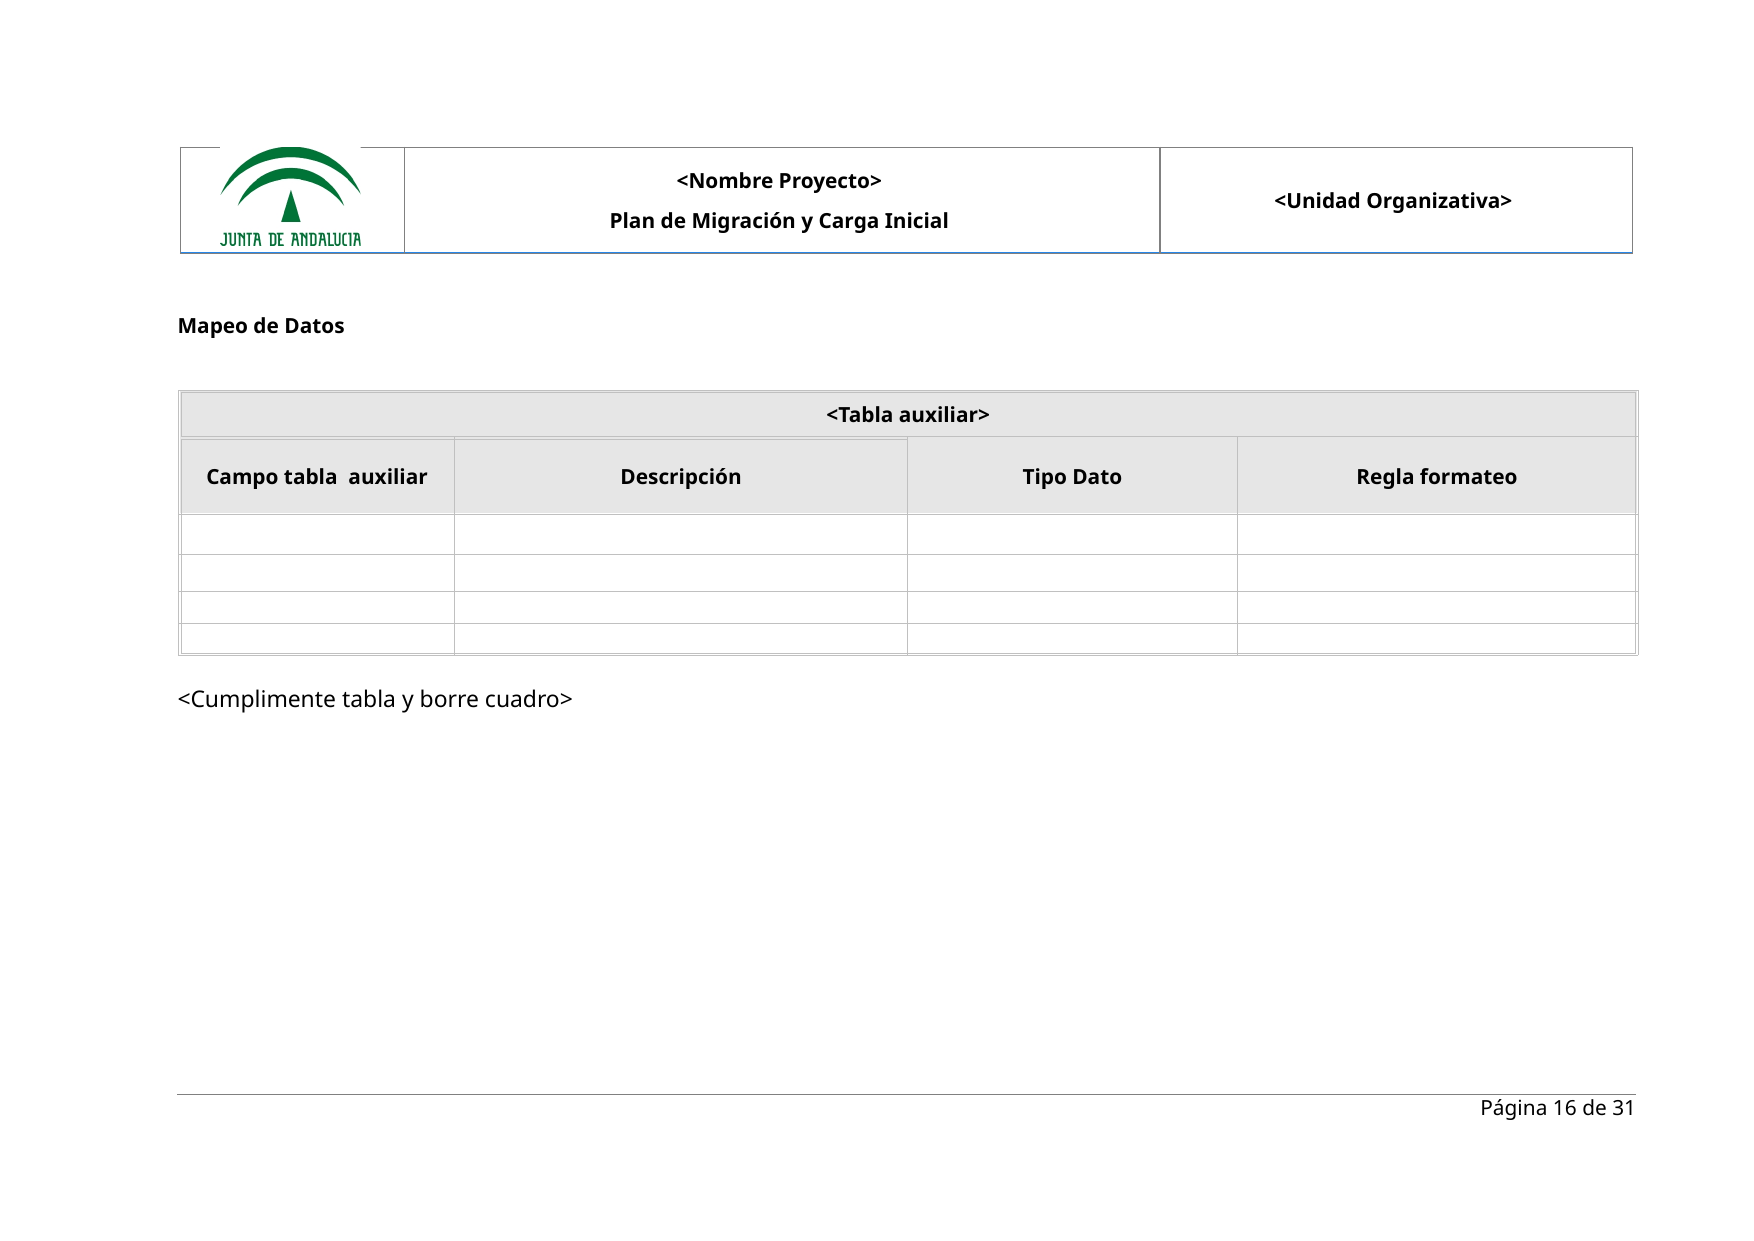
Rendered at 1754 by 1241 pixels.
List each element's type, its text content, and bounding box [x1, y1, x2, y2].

table_cell [182, 515, 454, 554]
table_cell [1238, 624, 1635, 653]
table_cell [455, 592, 907, 623]
table_cell [182, 555, 454, 591]
table_cell Regla formateo [1238, 437, 1635, 513]
table_cell [908, 592, 1237, 623]
table_cell [908, 624, 1237, 653]
text <Cumplimente tabla y borre cuadro> [177, 683, 1636, 714]
table_cell Campo tabla auxiliar [182, 440, 454, 513]
table_cell [455, 515, 907, 554]
text Mapeo de Datos [177, 311, 1636, 340]
table_cell [908, 515, 1237, 554]
table_cell [1238, 515, 1635, 554]
picture [220, 147, 361, 246]
table_cell [455, 555, 907, 591]
table_cell [1238, 592, 1635, 623]
table_cell [908, 555, 1237, 591]
table_cell [182, 592, 454, 623]
table_header <Tabla auxiliar> [182, 393, 1635, 436]
table_cell [182, 624, 454, 653]
table_cell [1238, 555, 1635, 591]
table_cell Descripción [455, 440, 907, 513]
table_cell [455, 624, 907, 653]
table_cell Tipo Dato [908, 437, 1237, 513]
